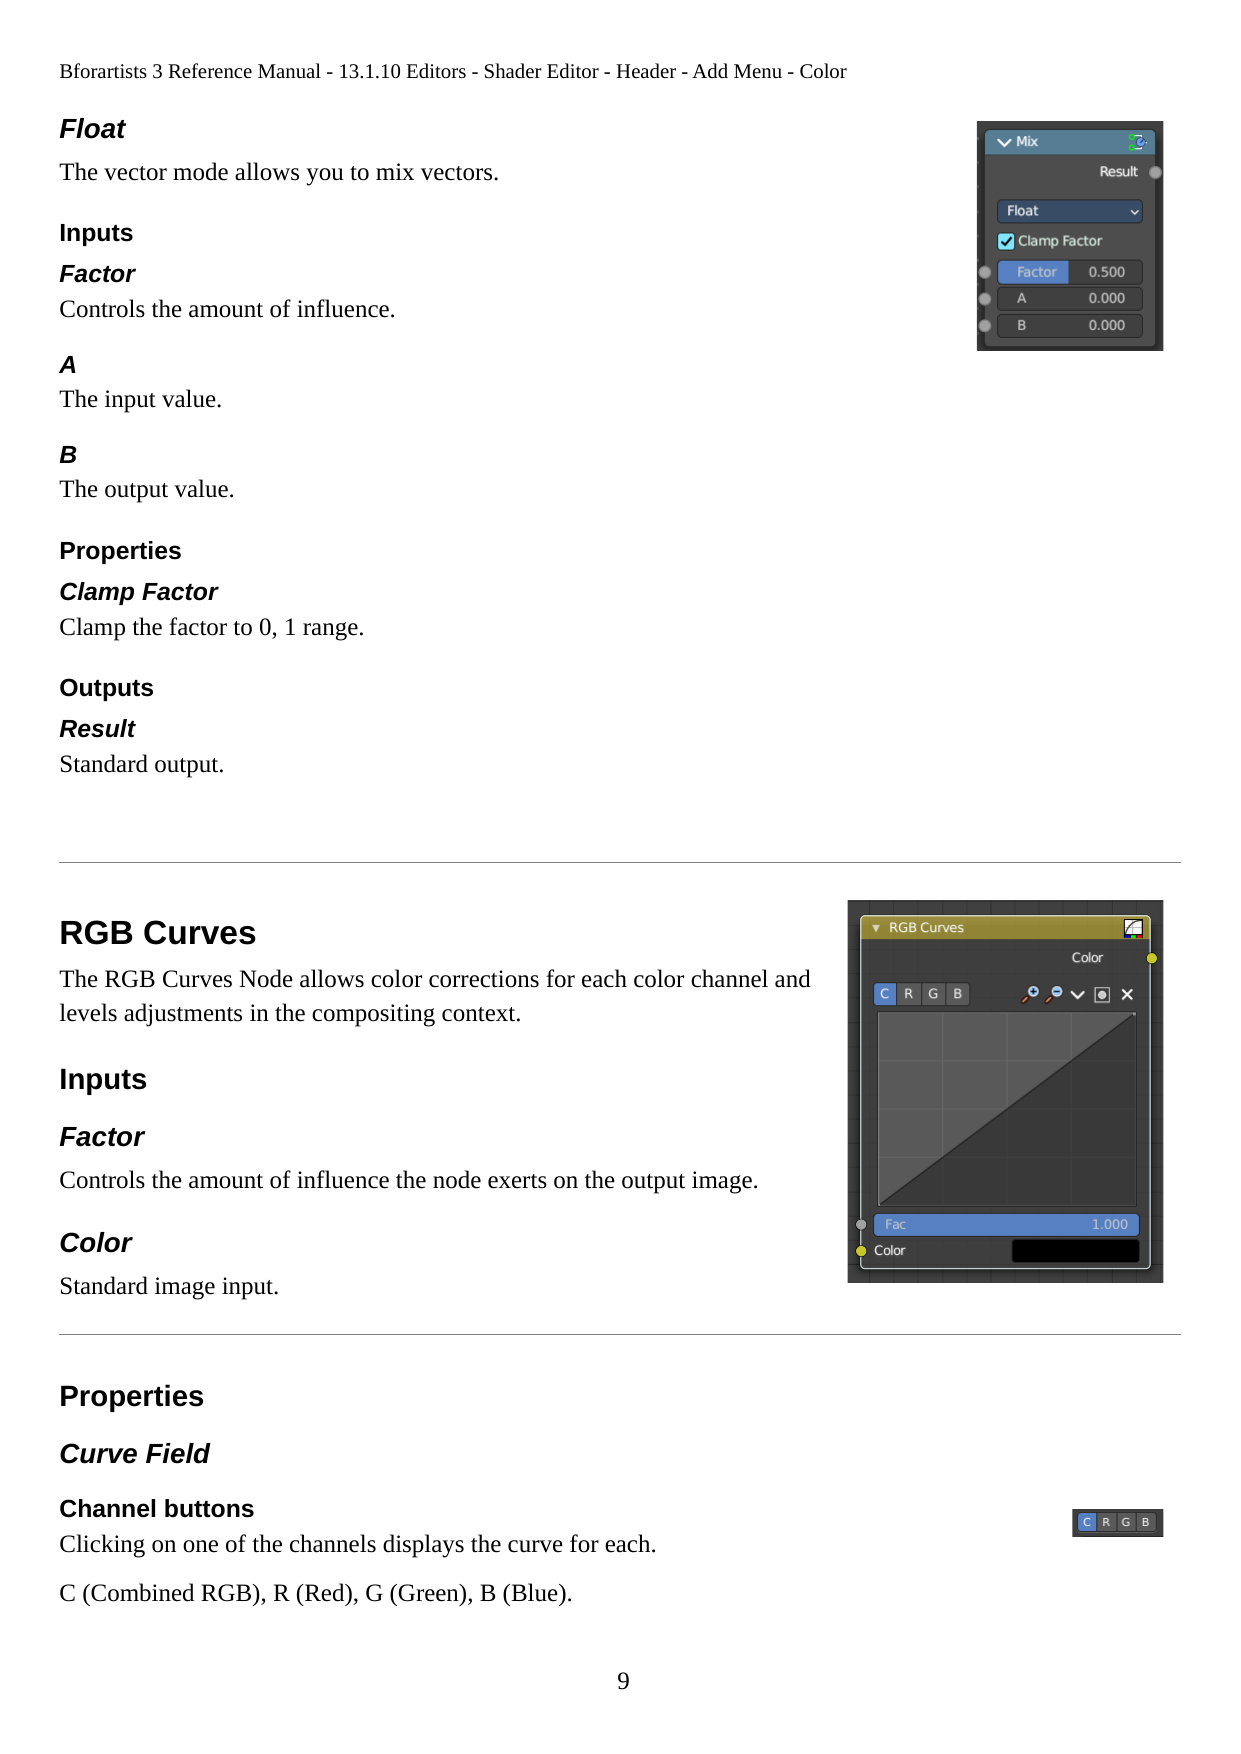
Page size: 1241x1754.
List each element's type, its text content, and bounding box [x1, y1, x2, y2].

subtitle Factor [59, 259, 976, 288]
subtitle RGB Curves [59, 912, 847, 951]
subtitle Outputs [59, 673, 1181, 702]
subtitle [1164, 1226, 1181, 1258]
picture [976, 121, 1164, 351]
text Clamp the factor to 0, 1 range. [59, 612, 1181, 641]
picture [1072, 1509, 1164, 1537]
subtitle Inputs [59, 1062, 847, 1096]
subtitle [1164, 912, 1181, 951]
subtitle Clamp Factor [59, 577, 1181, 606]
text Controls the amount of influence. [59, 294, 976, 323]
subtitle B [59, 440, 1181, 468]
subtitle Channel buttons [59, 1494, 1181, 1523]
text The input value. [59, 384, 1181, 413]
subtitle Result [59, 714, 1181, 743]
picture [847, 900, 1164, 1283]
subtitle [1164, 259, 1181, 288]
subtitle Color [59, 1226, 847, 1258]
text Standard output. [59, 749, 1181, 778]
subtitle Inputs [59, 218, 976, 247]
text Standard image input. [59, 1271, 1181, 1299]
subtitle A [59, 350, 1181, 378]
text Controls the amount of influence the node exerts on the output image. [59, 1165, 847, 1194]
subtitle Properties [59, 1379, 1181, 1412]
text Clicking on one of the channels displays the curve for each. [59, 1529, 1181, 1558]
text C (Combined RGB), R (Red), G (Green), B (Blue). [59, 1578, 1181, 1607]
subtitle [1164, 218, 1181, 247]
text The RGB Curves Node allows color corrections for each color channel and levels adjustments in the compositing context. [59, 964, 847, 1027]
subtitle Properties [59, 536, 1181, 565]
text The output value. [59, 474, 1181, 503]
subtitle Factor [59, 1121, 847, 1152]
subtitle [1164, 1062, 1181, 1096]
subtitle [1164, 1121, 1181, 1152]
subtitle Curve Field [59, 1437, 1181, 1469]
subtitle Float [59, 113, 1181, 144]
text The vector mode allows you to mix vectors. [59, 157, 976, 186]
